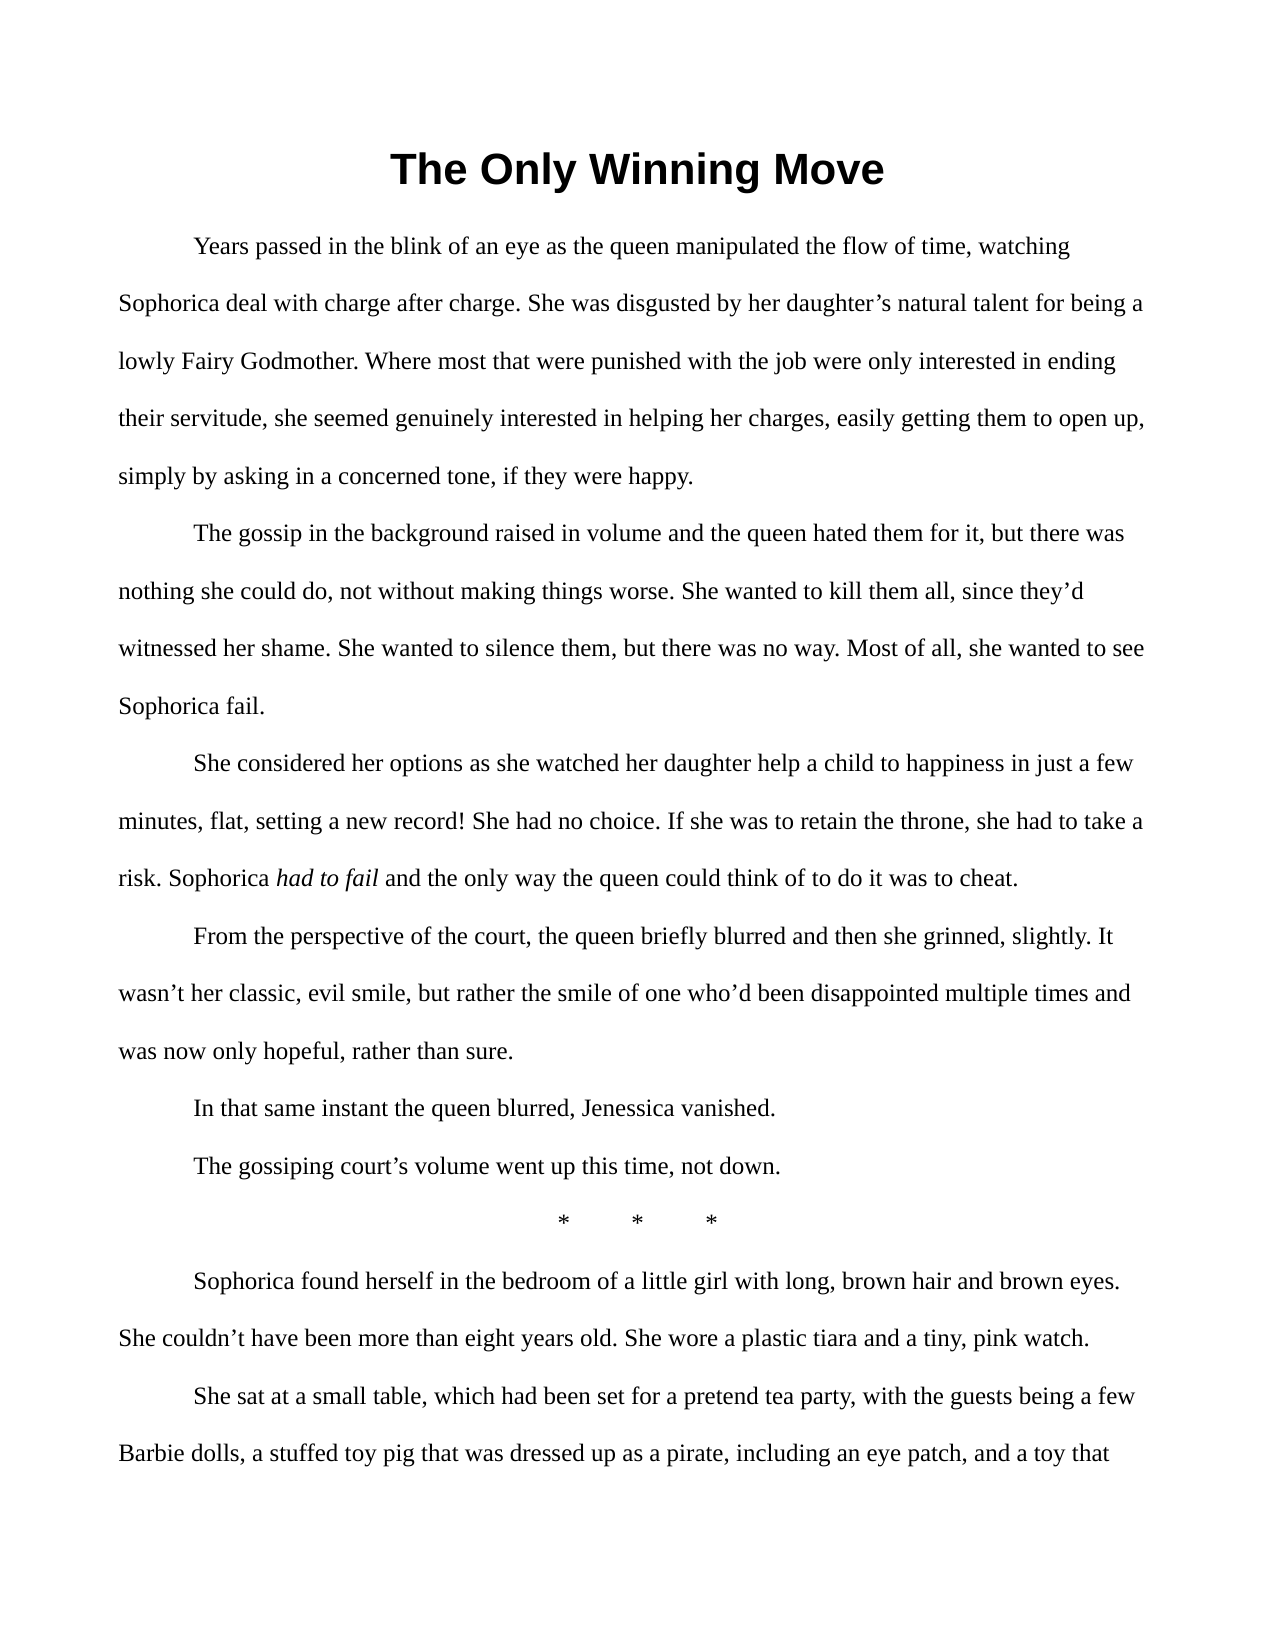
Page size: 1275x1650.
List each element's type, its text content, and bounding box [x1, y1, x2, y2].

text The gossip in the background raised in volume and the queen hated them for it, but there was nothing she could do, not without making things worse. She wanted to kill them all, since they’d witnessed her shame. She wanted to silence them, but there was no way. Most of all, she wanted to see Sophorica fail. [118, 518, 1157, 720]
text In that same instant the queen blurred, Jenessica vanished. [118, 1093, 1157, 1122]
text Years passed in the blink of an eye as the queen manipulated the flow of time, watching Sophorica deal with charge after charge. She was disgusted by her daughter’s natural talent for being a lowly Fairy Godmother. Where most that were punished with the job were only interested in ending their servitude, she seemed genuinely interested in helping her charges, easily getting them to open up, simply by asking in a concerned tone, if they were happy. [118, 231, 1157, 490]
text From the perspective of the court, the queen briefly blurred and then she grinned, slightly. It wasn’t her classic, evil smile, but rather the smile of one who’d been disappointed multiple times and was now only hopeful, rather than sure. [118, 921, 1157, 1065]
text Sophorica found herself in the bedroom of a little girl with long, brown hair and brown eyes. She couldn’t have been more than eight years old. She wore a plastic tiara and a tiny, pink watch. [118, 1266, 1157, 1352]
text She sat at a small table, which had been set for a pretend tea party, with the guests being a few Barbie dolls, a stuffed toy pig that was dressed up as a pirate, including an eye patch, and a toy that [118, 1381, 1157, 1467]
text * * * [118, 1208, 1157, 1237]
text She considered her options as she watched her daughter help a child to happiness in just a few minutes, flat, setting a new record! She had no choice. If she was to retain the throne, she had to take a risk. Sophorica had to fail and the only way the queen could think of to do it was to cheat. [118, 748, 1157, 892]
subtitle The Only Winning Move [118, 143, 1157, 193]
text The gossiping court’s volume went up this time, not down. [118, 1151, 1157, 1180]
